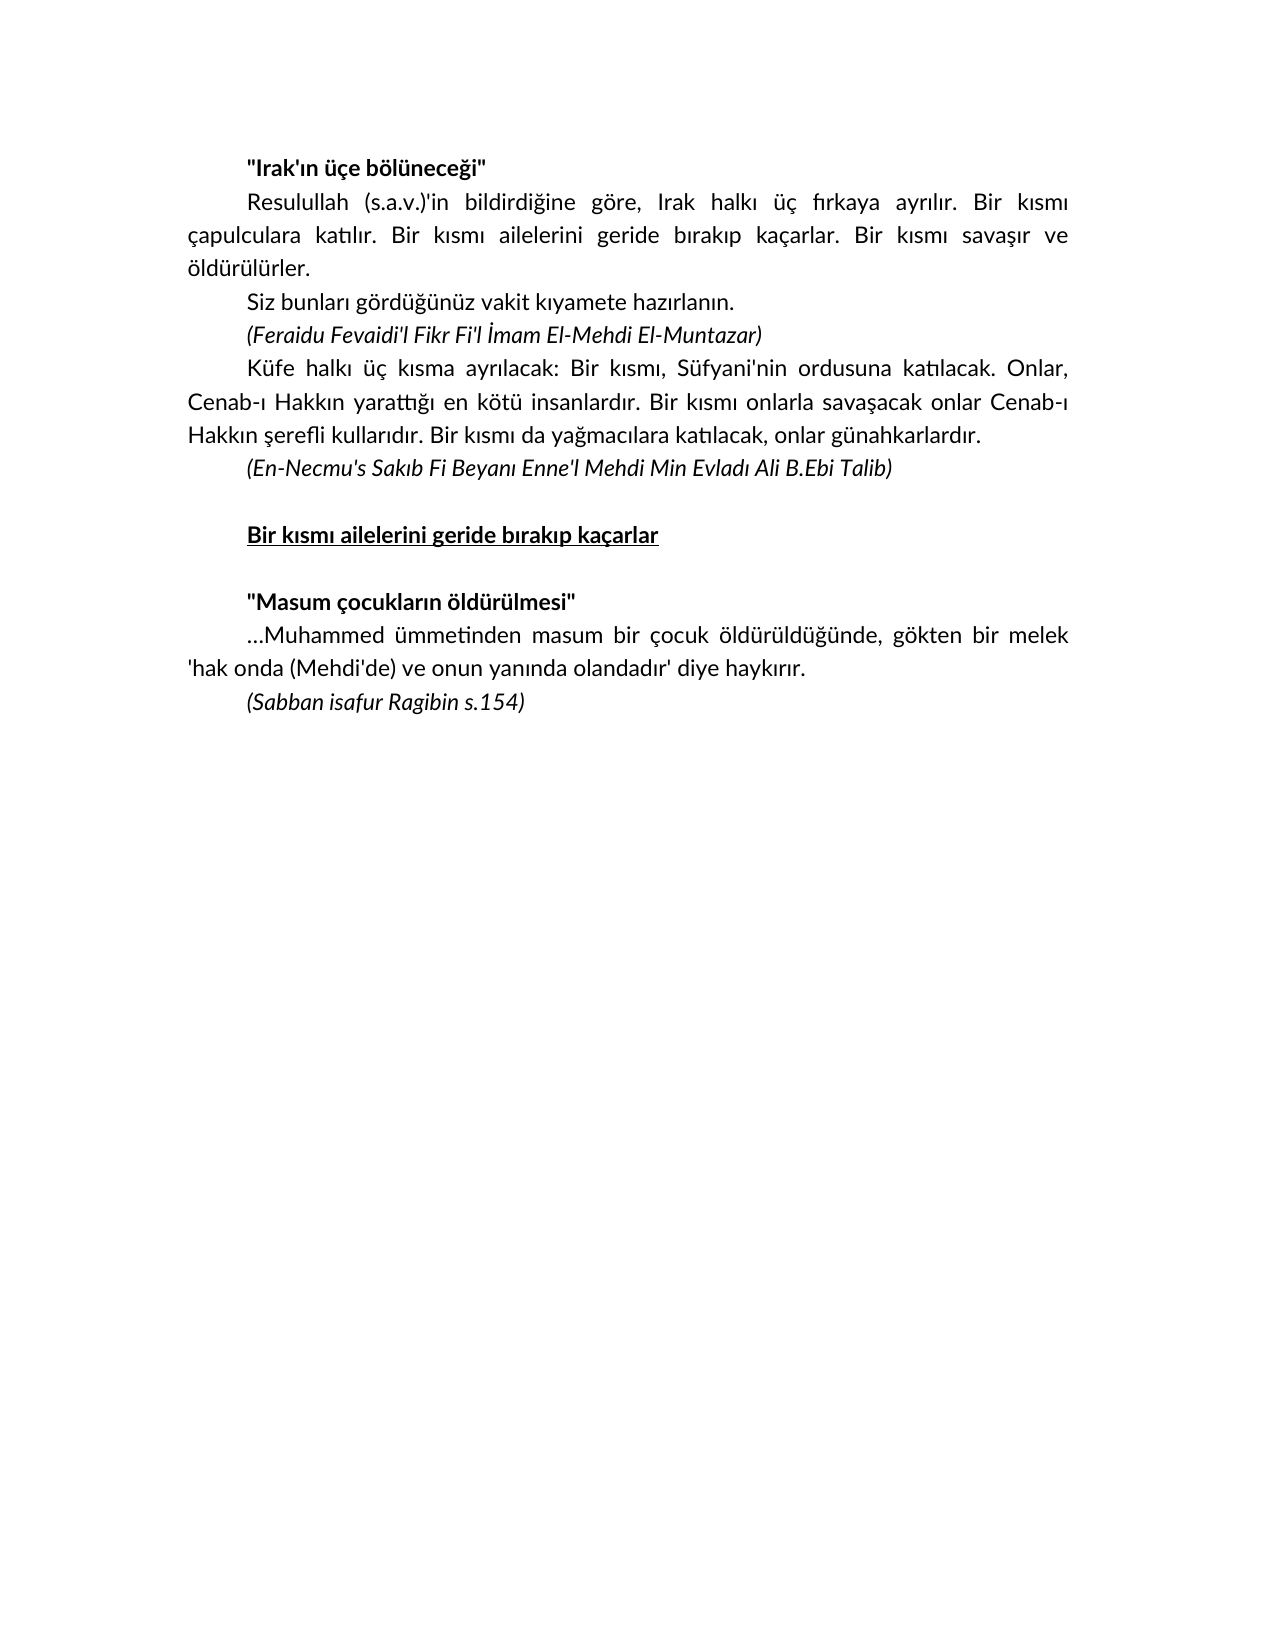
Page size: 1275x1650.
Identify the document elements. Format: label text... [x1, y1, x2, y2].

text …Muhammed ümmetinden masum bir çocuk öldürüldüğünde, gökten bir melek 'hak onda (Mehdi'de) ve onun yanında olandadır' diye haykırır. [187, 617, 1070, 683]
text (Sabban isafur Ragibin s.154) [187, 683, 1070, 717]
text Siz bunları gördüğünüz vakit kıyamete hazırlanın. [187, 283, 1070, 317]
text Küfe halkı üç kısma ayrılacak: Bir kısmı, Süfyani'nin ordusuna katılacak. Onlar, Cenab-ı Hakkın yarattığı en kötü insanlardır. Bir kısmı onlarla savaşacak onlar Cenab-ı Hakkın şerefli kullarıdır. Bir kısmı da yağmacılara katılacak, onlar günahkarlardır. [187, 350, 1070, 450]
text "Masum çocukların öldürülmesi" [187, 583, 1070, 617]
text Bir kısmı ailelerini geride bırakıp kaçarlar [187, 517, 1070, 550]
text (En-Necmu's Sakıb Fi Beyanı Enne'l Mehdi Min Evladı Ali B.Ebi Talib) [187, 450, 1070, 483]
text Resulullah (s.a.v.)'in bildirdiğine göre, Irak halkı üç fırkaya ayrılır. Bir kısmı çapulculara katılır. Bir kısmı ailelerini geride bırakıp kaçarlar. Bir kısmı savaşır ve öldürülürler. [187, 183, 1070, 283]
text "Irak'ın üçe bölüneceği" [187, 150, 1070, 183]
text (Feraidu Fevaidi'l Fikr Fi'l İmam El-Mehdi El-Muntazar) [187, 317, 1070, 350]
